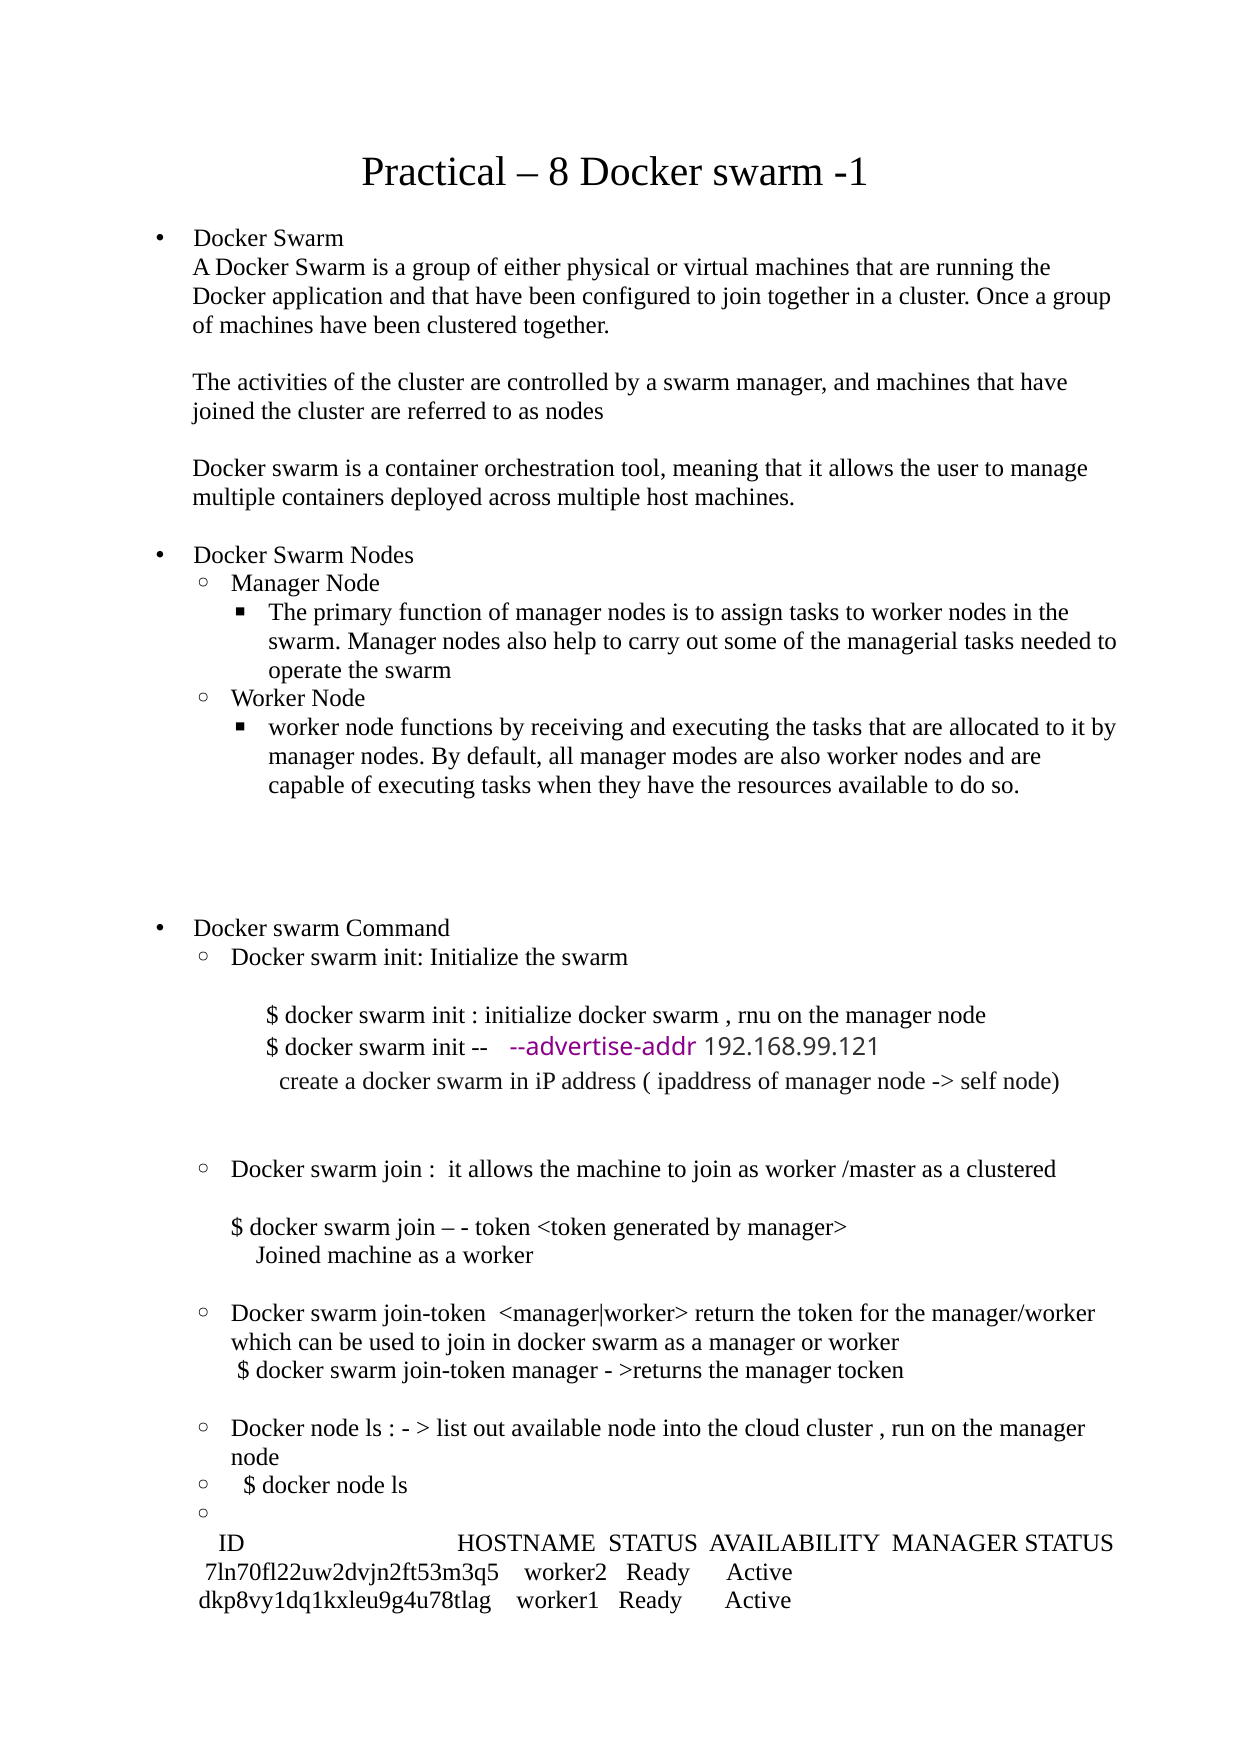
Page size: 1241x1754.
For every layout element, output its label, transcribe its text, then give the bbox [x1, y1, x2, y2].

text create a docker swarm in iP address ( ipaddress of manager node -> self node) [266, 1063, 1122, 1126]
text $ docker swarm init -- --advertise-addr 192.168.99.121 [266, 1028, 1122, 1063]
text The activities of the cluster are controlled by a swarm manager, and machines that have joined the cluster are referred to as nodes [192, 367, 1122, 425]
text ID HOSTNAME STATUS AVAILABILITY MANAGER STATUS [118, 1528, 1122, 1557]
list Docker swarm join : it allows the machine to join as worker /master as a clustered [193, 1154, 1122, 1183]
text 7ln70fl22uw2dvjn2ft53m3q5 worker2 Ready Active [192, 1557, 1122, 1586]
text dkp8vy1dq1kxleu9g4u78tlag worker1 Ready Active [192, 1586, 1122, 1614]
text $ docker swarm join – - token <token generated by manager> [118, 1212, 1122, 1241]
list Docker Swarm [156, 223, 1122, 252]
list Docker swarm Command [156, 913, 1122, 942]
list The primary function of manager nodes is to assign tasks to worker nodes in the swarm. Manager nodes also help to carry out some of the managerial tasks needed to operate the swarm [231, 597, 1122, 683]
list Docker Swarm Nodes [156, 540, 1122, 568]
list Docker swarm join-token <manager|worker> return the token for the manager/worker which can be used to join in docker swarm as a manager or worker [193, 1298, 1122, 1356]
text Docker swarm is a container orchestration tool, meaning that it allows the user to manage multiple containers deployed across multiple host machines. [192, 453, 1122, 511]
list Docker swarm init: Initialize the swarm [193, 942, 1122, 971]
text A Docker Swarm is a group of either physical or virtual machines that are running the Docker application and that have been configured to join together in a cluster. Once a group of machines have been clustered together. [192, 252, 1122, 338]
list Docker node ls : - > list out available node into the cloud cluster , run on the manager node [193, 1413, 1122, 1471]
list Worker Node [193, 683, 1122, 712]
text Joined machine as a worker [118, 1241, 1122, 1269]
list Manager Node [193, 568, 1122, 597]
text Practical – 8 Docker swarm -1 [118, 147, 1122, 195]
list worker node functions by receiving and executing the tasks that are allocated to it by manager nodes. By default, all manager modes are also worker nodes and are capable of executing tasks when they have the resources available to do so. [231, 712, 1122, 798]
text $ docker swarm join-token manager - >returns the manager tocken [118, 1356, 1122, 1384]
text $ docker swarm init : initialize docker swarm , rnu on the manager node [266, 1000, 1122, 1028]
list $ docker node ls [193, 1471, 1122, 1499]
